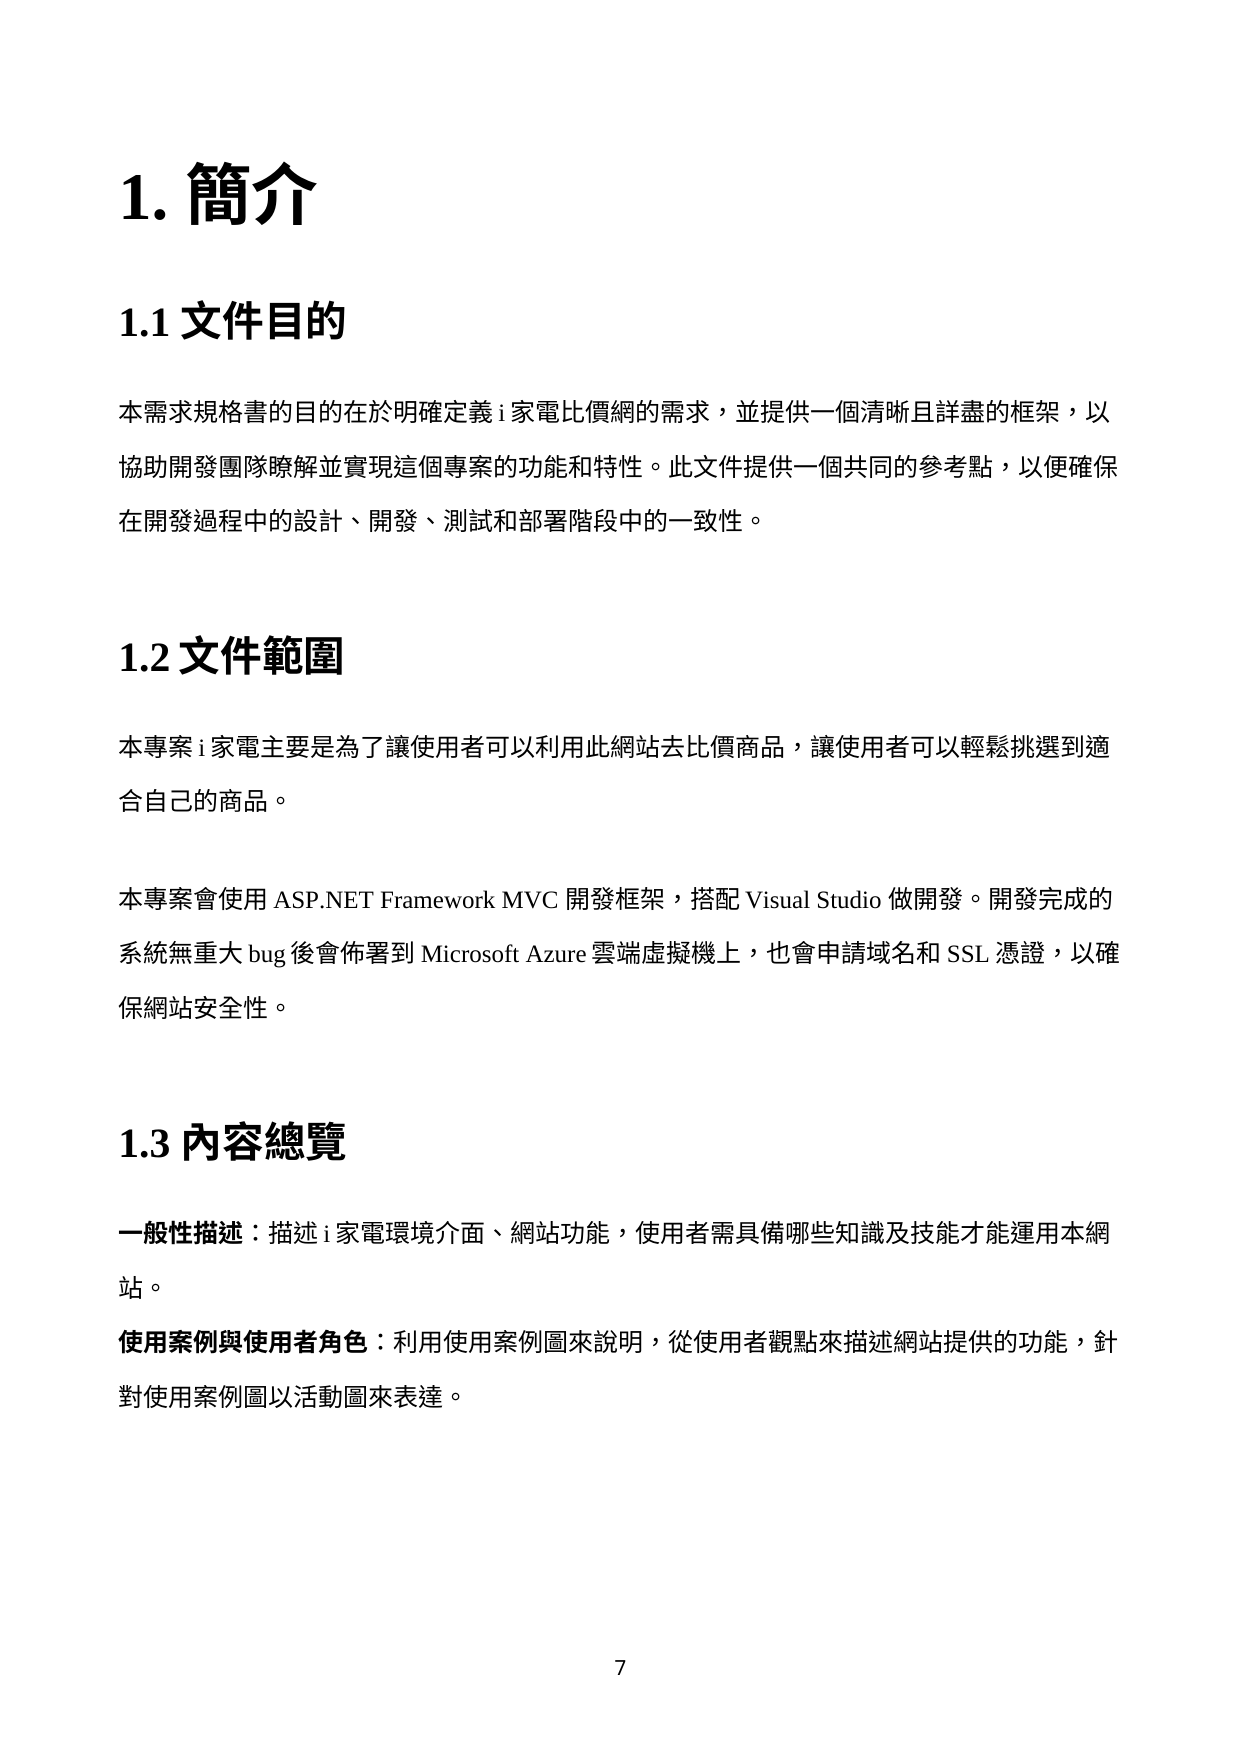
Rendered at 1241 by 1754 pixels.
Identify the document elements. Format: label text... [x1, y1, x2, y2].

text 本專案i家電主要是為了讓使用者可以利用此網站去比價商品，讓使用者可以輕鬆挑選到適合自己的商品。 [118, 727, 1122, 818]
text 本需求規格書的目的在於明確定義i家電比價網的需求，並提供一個清晰且詳盡的框架，以協助開發團隊瞭解並實現這個專案的功能和特性。此文件提供一個共同的參考點，以便確保在開發過程中的設計、開發、測試和部署階段中的一致性。 [118, 393, 1122, 538]
subtitle 1.3 內容總覽 [118, 1109, 1122, 1169]
text 使用案例與使用者角色：利用使用案例圖來說明，從使用者觀點來描述網站提供的功能，針對使用案例圖以活動圖來表達。 [118, 1323, 1122, 1413]
text 本專案會使用ASP.NET Framework MVC 開發框架，搭配Visual Studio 做開發。開發完成的系統無重大bug後會佈署到Microsoft Azure雲端虛擬機上，也會申請域名和SSL憑證，以確保網站安全性。 [118, 879, 1122, 1024]
subtitle 1.1 文件目的 [118, 288, 1122, 348]
subtitle 1.2文件範圍 [118, 623, 1122, 683]
subtitle 1. 簡介 [118, 142, 1122, 238]
text 一般性描述：描述i家電環境介面、網站功能，使用者需具備哪些知識及技能才能運用本網站。 [118, 1214, 1122, 1304]
